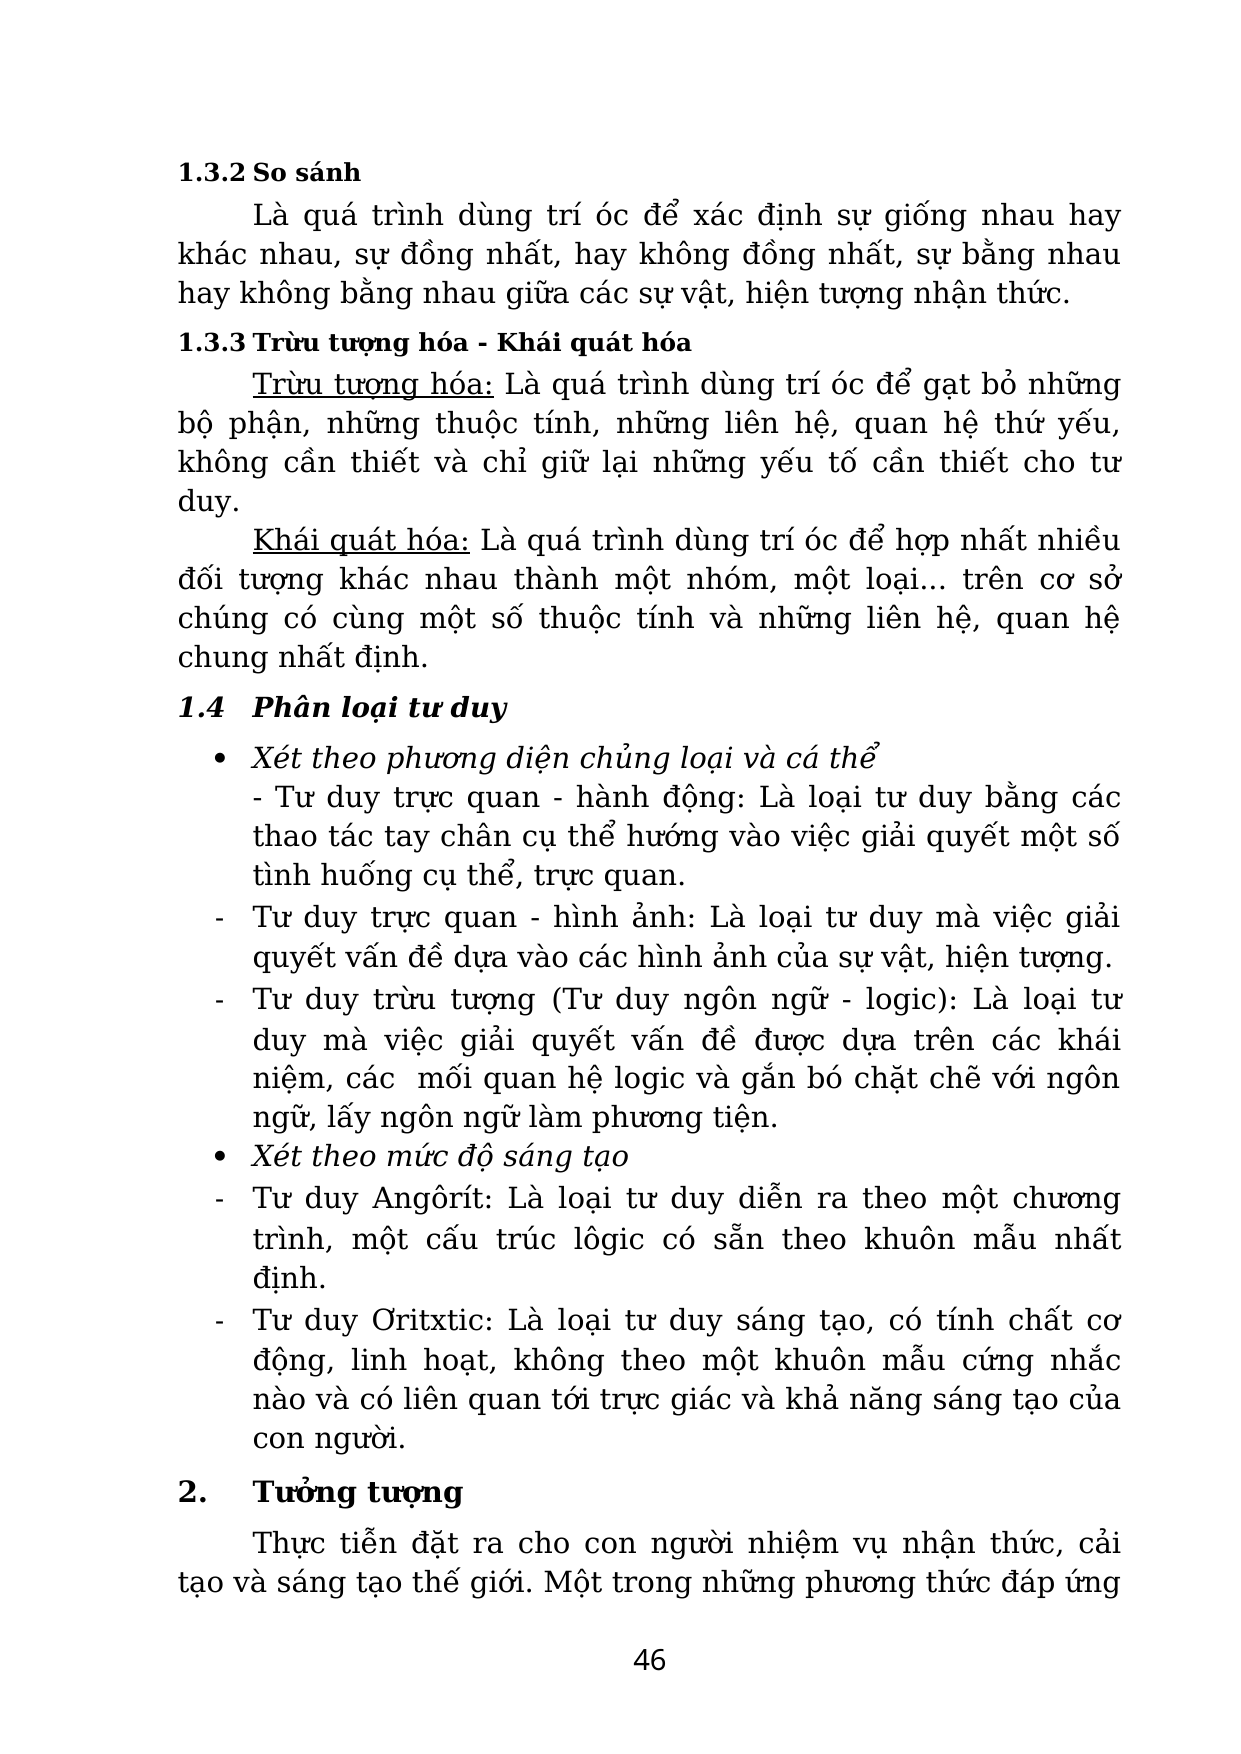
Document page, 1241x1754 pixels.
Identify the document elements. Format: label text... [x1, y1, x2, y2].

text Khái quát hóa: Là quá trình dùng trí óc để hợp nhất nhiều đối tượng khác nhau thành một nhóm, một loại... trên cơ sở chúng có cùng một số thuộc tính và những liên hệ, quan hệ chung nhất định. [177, 523, 1122, 674]
list Tư duy Angôrít: Là loại tư duy diễn ra theo một chương trình, một cấu trúc lôgic có sẵn theo khuôn mẫu nhất định. [215, 1179, 1122, 1295]
text Trừu tượng hóa: Là quá trình dùng trí óc để gạt bỏ những bộ phận, những thuộc tính, những liên hệ, quan hệ thứ yếu, không cần thiết và chỉ giữ lại những yếu tố cần thiết cho tư duy. [177, 367, 1122, 518]
list Xét theo mức độ sáng tạo [215, 1140, 1122, 1174]
text Thực tiễn đặt ra cho con người nhiệm vụ nhận thức, cải tạo và sáng tạo thế giới. Một trong những phương thức đáp ứng [177, 1527, 1122, 1600]
list Tư duy trực quan - hình ảnh: Là loại tư duy mà việc giải quyết vấn đề dựa vào các hình ảnh của sự vật, hiện tượng. [215, 897, 1122, 974]
list Tư duy Ơritxtic: Là loại tư duy sáng tạo, có tính chất cơ động, linh hoạt, không theo một khuôn mẫu cứng nhắc nào và có liên quan tới trực giác và khả năng sáng tạo của con người. [215, 1300, 1122, 1455]
subtitle So sánh [177, 158, 1122, 188]
subtitle Trừu tượng hóa - Khái quát hóa [177, 328, 1122, 357]
subtitle Tưởng tượng [177, 1475, 1122, 1509]
text - Tư duy trực quan - hành động: Là loại tư duy bằng các thao tác tay chân cụ thể hướng vào việc giải quyết một số tình huống cụ thể, trực quan. [252, 780, 1122, 892]
list Xét theo phương diện chủng loại và cá thể [215, 741, 1122, 775]
list Tư duy trừu tượng (Tư duy ngôn ngữ - logic): Là loại tư duy mà việc giải quyết vấn đề được dựa trên các khái niệm, các mối quan hệ logic và gắn bó chặt chẽ với ngôn ngữ, lấy ngôn ngữ làm phương tiện. [215, 979, 1122, 1135]
subtitle Phân loại tư duy [177, 692, 1122, 724]
text Là quá trình dùng trí óc để xác định sự giống nhau hay khác nhau, sự đồng nhất, hay không đồng nhất, sự bằng nhau hay không bằng nhau giữa các sự vật, hiện tượng nhận thức. [177, 198, 1122, 310]
